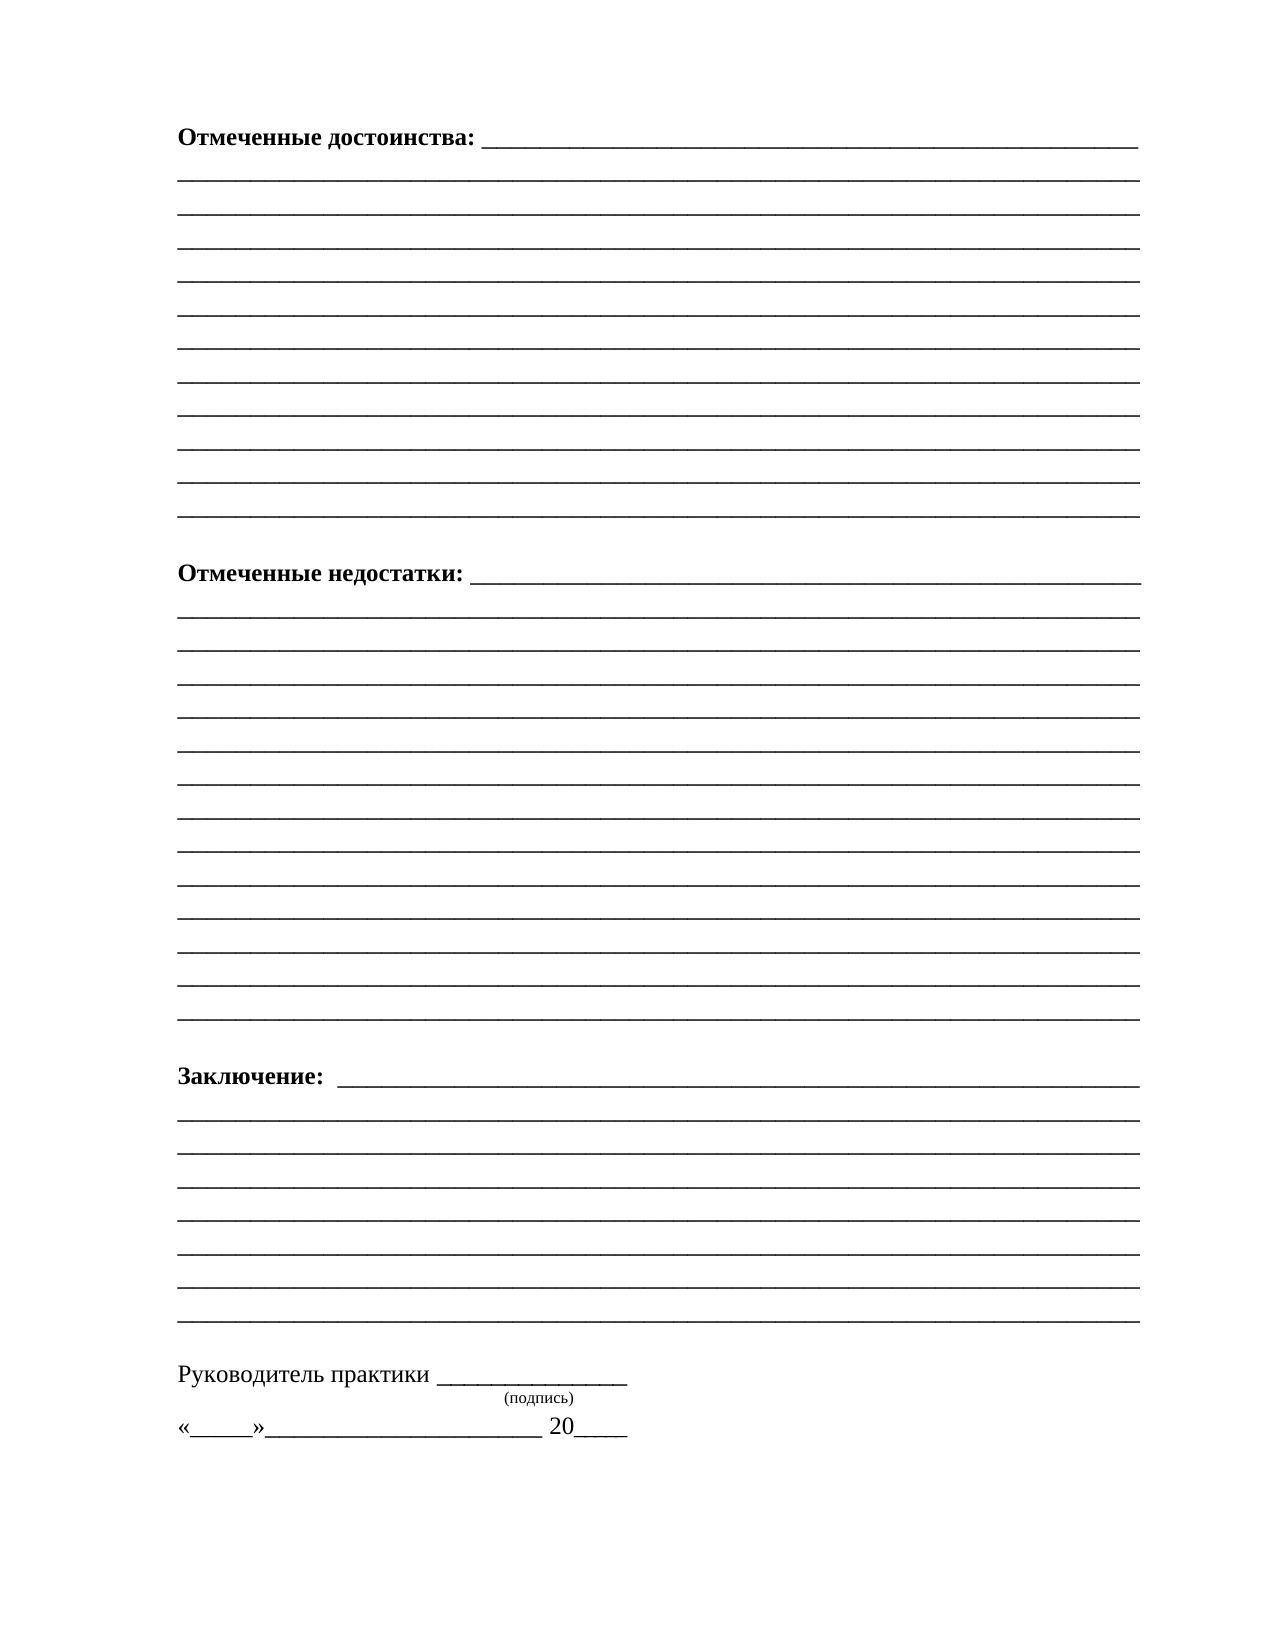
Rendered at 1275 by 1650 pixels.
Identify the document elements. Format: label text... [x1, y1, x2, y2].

text __________________________________________________________________ [177, 185, 1186, 219]
text __________________________________________________________________ [177, 1292, 1186, 1326]
text __________________________________________________________________ [177, 755, 1186, 789]
text __________________________________________________________________ [177, 1124, 1186, 1158]
text __________________________________________________________________ [177, 453, 1186, 487]
text __________________________________________________________________ [177, 923, 1186, 957]
text __________________________________________________________________ [177, 1258, 1186, 1292]
text Руководитель практики [177, 1359, 1186, 1388]
text __________________________________________________________________ [177, 655, 1186, 688]
text __________________________________________________________________ [177, 386, 1186, 420]
text __________________________________________________________________ [177, 990, 1186, 1024]
text __________________________________________________________________ [177, 1191, 1186, 1225]
text __________________________________________________________________ [177, 856, 1186, 889]
text «_____»___________________ 20 [177, 1407, 1186, 1441]
text __________________________________________________________________ [177, 319, 1186, 353]
text __________________________________________________________________ [177, 219, 1186, 252]
text __________________________________________________________________ [177, 152, 1186, 185]
text __________________________________________________________________ [177, 822, 1186, 856]
text Отмеченные достоинства: _____________________________________________ [177, 118, 1186, 152]
text __________________________________________________________________ [177, 286, 1186, 319]
text __________________________________________________________________ [177, 420, 1186, 453]
text __________________________________________________________________ [177, 353, 1186, 386]
text __________________________________________________________________ [177, 1091, 1186, 1124]
text __________________________________________________________________ [177, 621, 1186, 655]
text __________________________________________________________________ [177, 588, 1186, 621]
text __________________________________________________________________ [177, 487, 1186, 521]
text __________________________________________________________________ [177, 889, 1186, 923]
text __________________________________________________________________ [177, 252, 1186, 286]
text __________________________________________________________________ [177, 957, 1186, 990]
text (подпись) [177, 1388, 1186, 1407]
text __________________________________________________________________ [177, 1158, 1186, 1191]
text __________________________________________________________________ [177, 1225, 1186, 1258]
text __________________________________________________________________ [177, 688, 1186, 722]
text __________________________________________________________________ [177, 722, 1186, 755]
text Заключение: _______________________________________________________ [177, 1057, 1172, 1091]
text Отмеченные недостатки: ______________________________________________ [177, 554, 1186, 588]
text __________________________________________________________________ [177, 789, 1186, 822]
